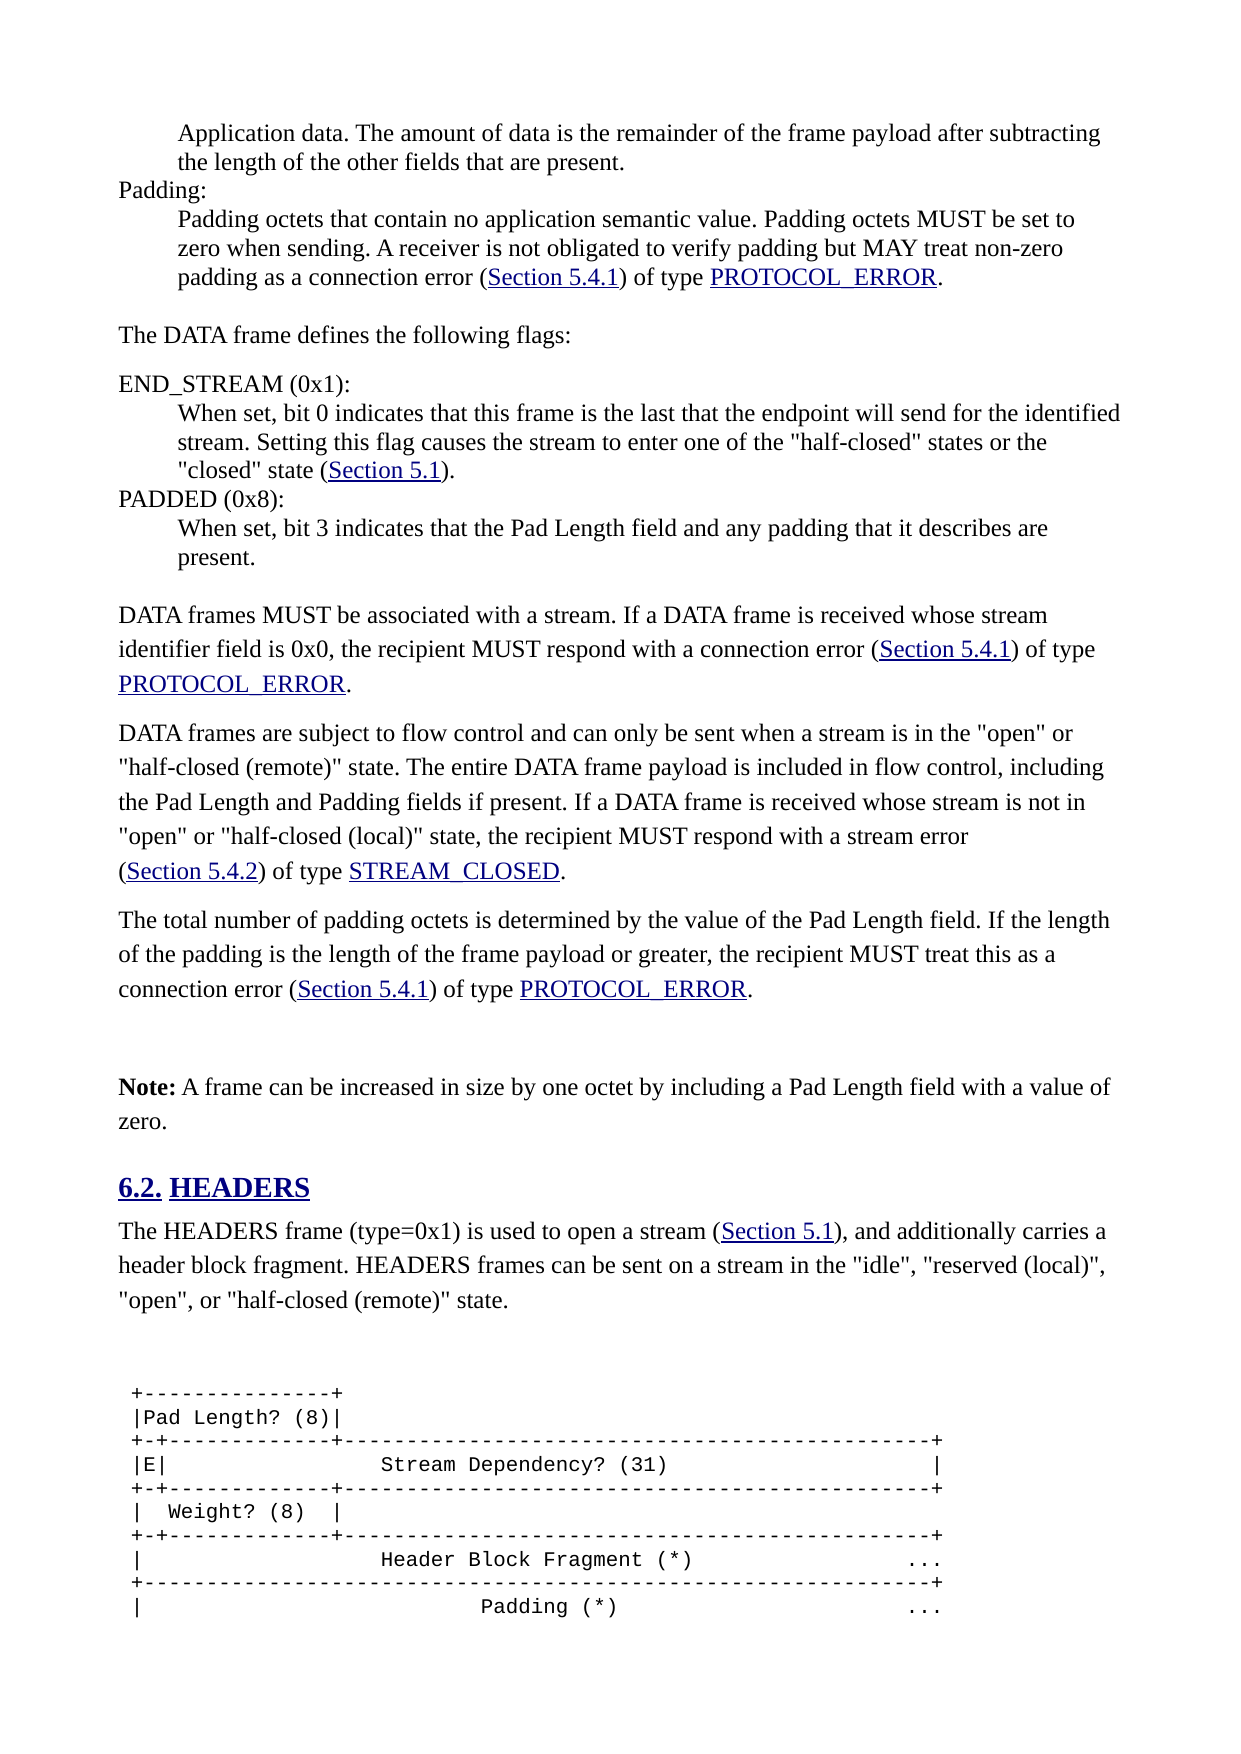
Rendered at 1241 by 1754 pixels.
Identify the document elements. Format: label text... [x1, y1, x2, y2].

text +---------------+ [118, 1383, 1122, 1407]
text DATA frames are subject to flow control and can only be sent when a stream is in the "open" or "half-closed (remote)" state. The entire DATA frame payload is included in flow control, including the Pad Length and Padding fields if present. If a DATA frame is received whose stream is not in "open" or "half-closed (local)" state, the recipient MUST respond with a stream error (Section 5.4.2) of type STREAM_CLOSED. [118, 718, 1122, 884]
text +-+-------------+-----------------------------------------------+ [118, 1525, 1122, 1549]
list Padding octets that contain no application semantic value. Padding octets MUST be set to zero when sending. A receiver is not obligated to verify padding but MAY treat non-zero padding as a connection error (Section 5.4.1) of type PROTOCOL_ERROR. [177, 204, 1122, 291]
text | Padding (*) ... [118, 1596, 1122, 1620]
list When set, bit 0 indicates that this frame is the last that the endpoint will send for the identified stream. Setting this flag causes the stream to enter one of the "half-closed" states or the "closed" state (Section 5.1). [177, 398, 1122, 484]
text +-+-------------+-----------------------------------------------+ [118, 1431, 1122, 1454]
text The HEADERS frame (type=0x1) is used to open a stream (Section 5.1), and additionally carries a header block fragment. HEADERS frames can be sent on a stream in the "idle", "reserved (local)", "open", or "half-closed (remote)" state. [118, 1216, 1122, 1314]
subtitle END_STREAM (0x1): [118, 369, 1122, 398]
list When set, bit 3 indicates that the Pad Length field and any padding that it describes are present. [177, 513, 1122, 570]
text |Pad Length? (8)| [118, 1407, 1122, 1431]
subtitle 6.2. HEADERS [118, 1170, 1122, 1204]
text +---------------------------------------------------------------+ [118, 1572, 1122, 1596]
text |E| Stream Dependency? (31) | [118, 1454, 1122, 1478]
text The total number of padding octets is determined by the value of the Pad Length field. If the length of the padding is the length of the frame payload or greater, the recipient MUST treat this as a connection error (Section 5.4.1) of type PROTOCOL_ERROR. [118, 905, 1122, 1003]
text DATA frames MUST be associated with a stream. If a DATA frame is received whose stream identifier field is 0x0, the recipient MUST respond with a connection error (Section 5.4.1) of type PROTOCOL_ERROR. [118, 600, 1122, 698]
subtitle PADDED (0x8): [118, 484, 1122, 513]
text | Weight? (8) | [118, 1501, 1122, 1525]
list Application data. The amount of data is the remainder of the frame payload after subtracting the length of the other fields that are present. [177, 118, 1122, 176]
text +-+-------------+-----------------------------------------------+ [118, 1478, 1122, 1501]
text The DATA frame defines the following flags: [118, 320, 1122, 349]
text Note: A frame can be increased in size by one octet by including a Pad Length field with a value of zero. [118, 1072, 1122, 1135]
text | Header Block Fragment (*) ... [118, 1549, 1122, 1572]
subtitle Padding: [118, 176, 1122, 204]
